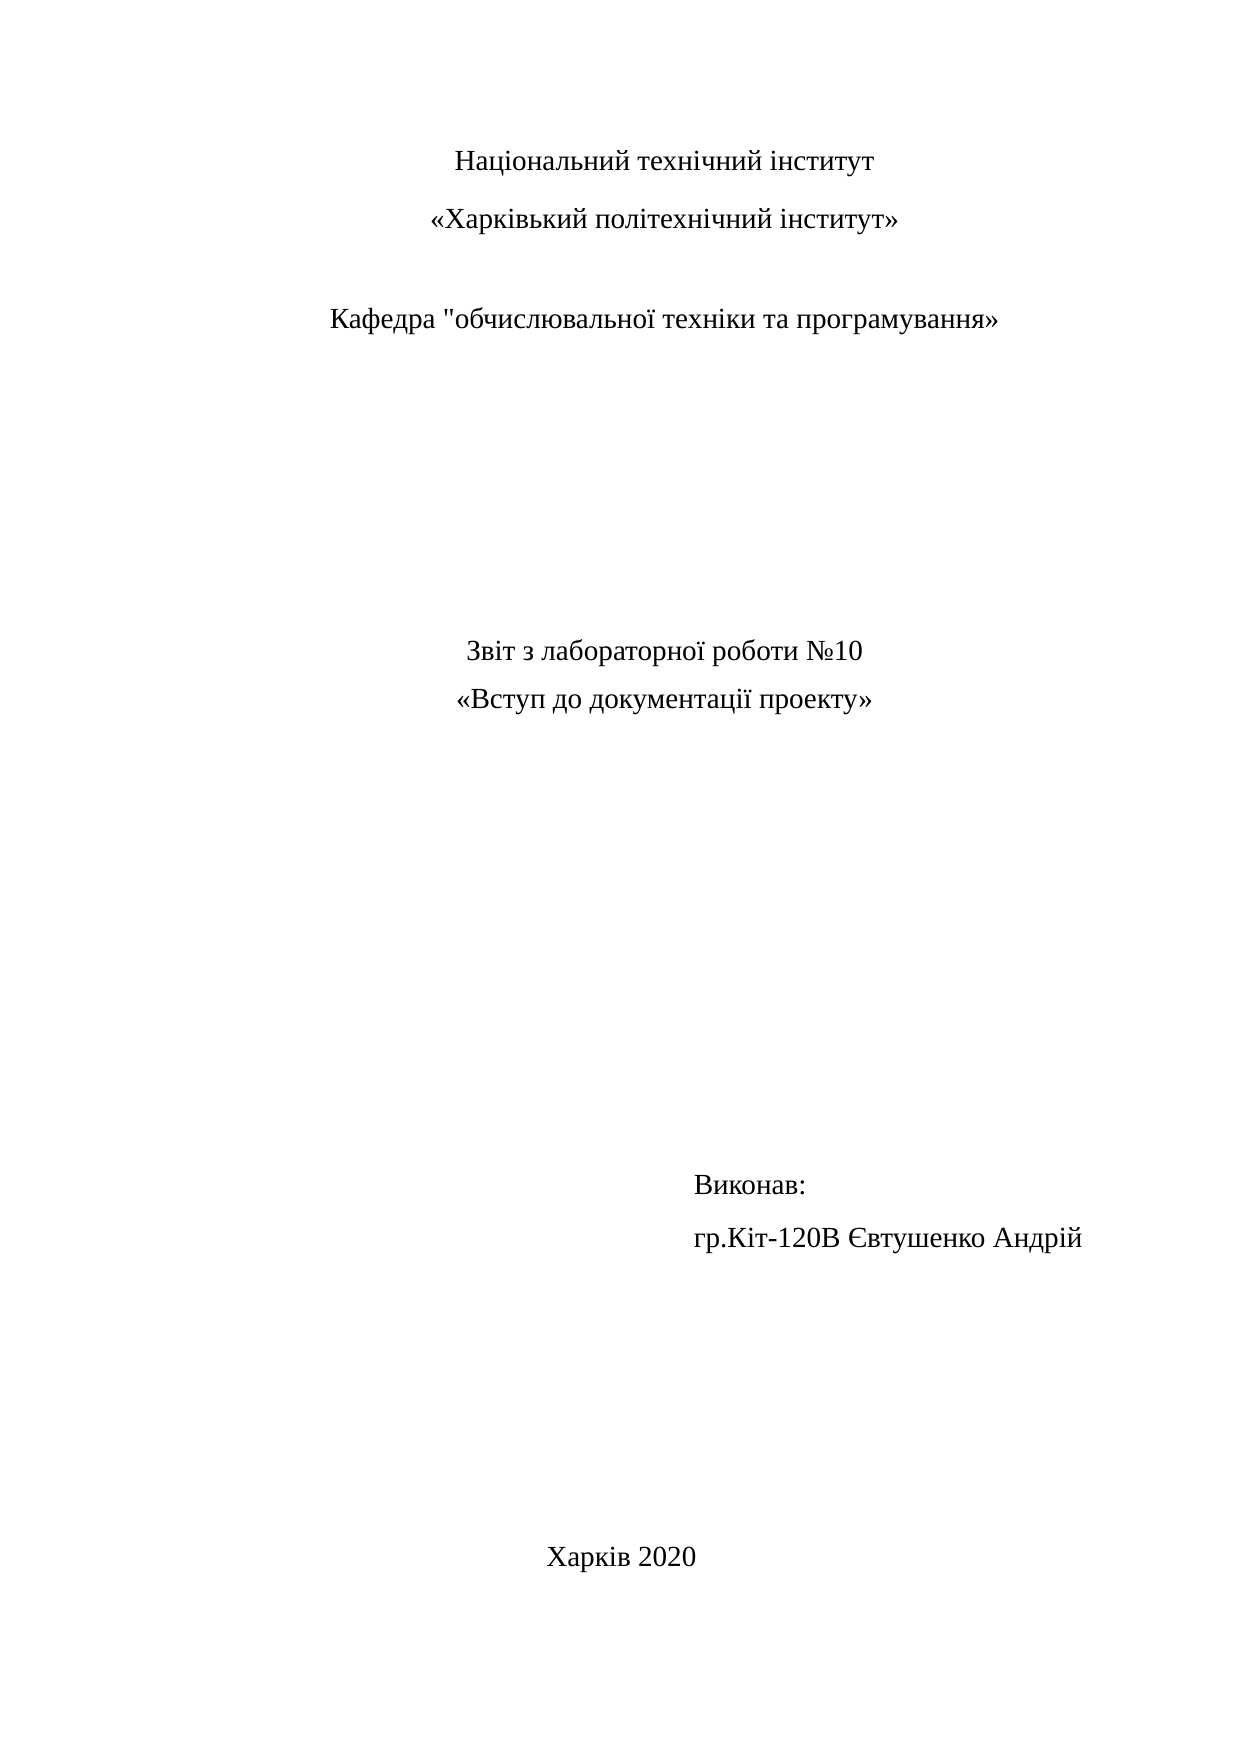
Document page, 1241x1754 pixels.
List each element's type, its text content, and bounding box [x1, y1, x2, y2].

text гр.Кіт-120В Євтушенко Андрій [177, 1220, 1152, 1253]
subtitle «Вступ до документації проекту» [177, 681, 1152, 715]
text Харків 2020 [177, 1539, 1152, 1572]
text Виконав: [177, 1167, 1152, 1200]
subtitle Звіт з лабораторної роботи №10 [177, 633, 1152, 667]
subtitle Національний технічний інститут [177, 143, 1152, 177]
subtitle Кафедра "обчислювальної техніки та програмування» [177, 302, 1152, 335]
subtitle «Харківький політехнічний інститут» [177, 202, 1152, 235]
